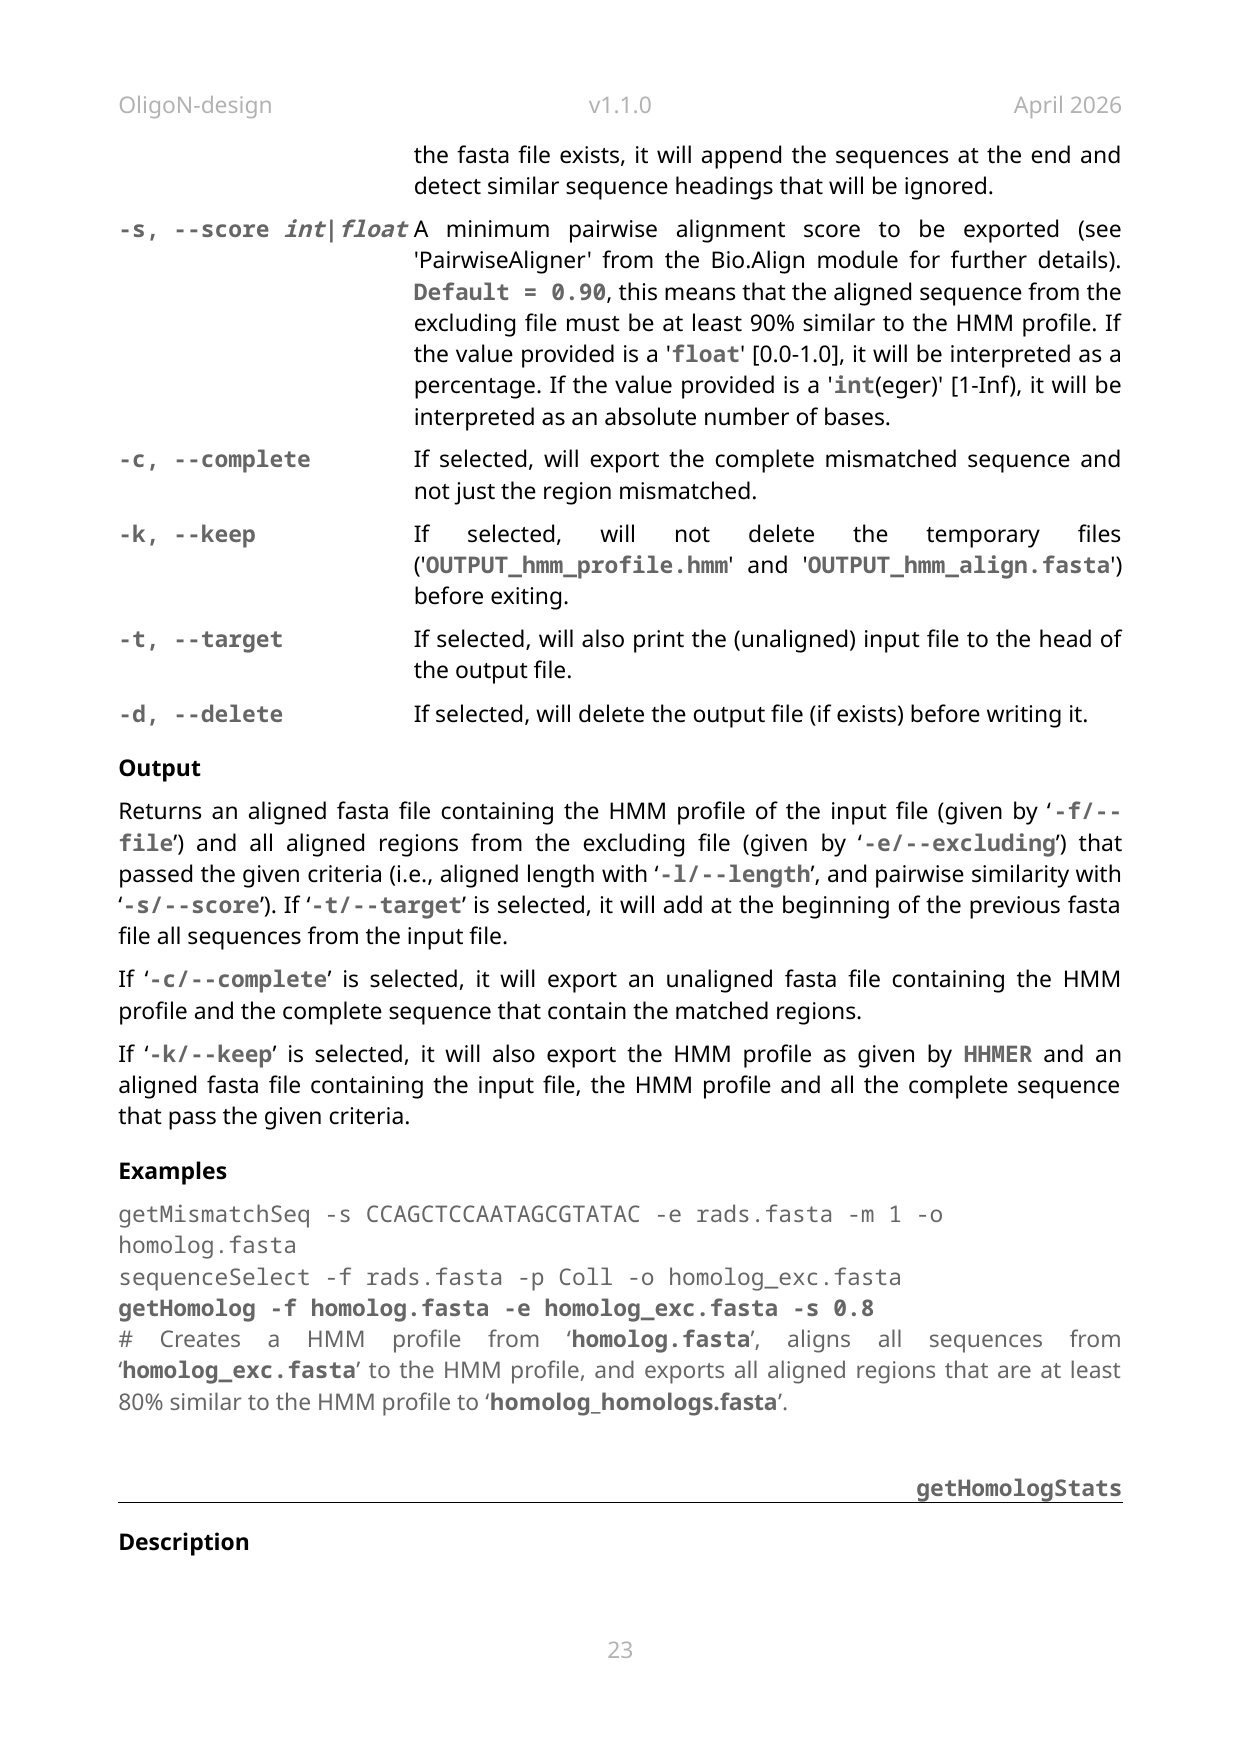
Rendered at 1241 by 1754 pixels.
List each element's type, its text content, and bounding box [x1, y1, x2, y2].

text getMismatchSeq -s CCAGCTCCAATAGCGTATAC -e rads.fasta -m 1 -o homolog.fasta [118, 1198, 1122, 1260]
text Examples [118, 1155, 1122, 1186]
text If ‘-k/--keep’ is selected, it will also export the HMM profile as given by HHMER and an aligned fasta file containing the input file, the HMM profile and all the complete sequence that pass the given criteria. [118, 1038, 1122, 1131]
text Description [118, 1526, 1122, 1557]
text the fasta file exists, it will append the sequences at the end and detect similar sequence headings that will be ignored. [118, 139, 1122, 201]
text getHomologStats [118, 1471, 1122, 1502]
text If ‘-c/--complete’ is selected, it will export an unaligned fasta file containing the HMM profile and the complete sequence that contain the matched regions. [118, 963, 1122, 1026]
text sequenceSelect -f rads.fasta -p Coll -o homolog_exc.fasta [118, 1260, 1122, 1292]
text getHomolog -f homolog.fasta -e homolog_exc.fasta -s 0.8 [118, 1292, 1122, 1323]
text -s, --score int|float A minimum pairwise alignment score to be exported (see 'PairwiseAligner' from the Bio.Align module for further details). Default = 0.90, this means that the aligned sequence from the excluding file must be at least 90% similar to the HMM profile. If the value provided is a 'float' [0.0-1.0], it will be interpreted as a percentage. If the value provided is a 'int(eger)' [1-Inf), it will be interpreted as an absolute number of bases. [118, 213, 1122, 432]
text # Creates a HMM profile from ‘homolog.fasta’, aligns all sequences from ‘homolog_exc.fasta’ to the HMM profile, and exports all aligned regions that are at least 80% similar to the HMM profile to ‘homolog_homologs.fasta’. [118, 1323, 1122, 1417]
text -t, --target If selected, will also print the (unaligned) input file to the head of the output file. [118, 623, 1122, 686]
text -d, --delete If selected, will delete the output file (if exists) before writing it. [118, 697, 1122, 729]
text Returns an aligned fasta file containing the HMM profile of the input file (given by ‘-f/--file’) and all aligned regions from the excluding file (given by ‘-e/--excluding’) that passed the given criteria (i.e., aligned length with ‘-l/--length’, and pairwise similarity with ‘-s/--score’). If ‘-t/--target’ is selected, it will add at the beginning of the previous fasta file all sequences from the input file. [118, 795, 1122, 952]
text -c, --complete If selected, will export the complete mismatched sequence and not just the region mismatched. [118, 443, 1122, 506]
text -k, --keep If selected, will not delete the temporary files ('OUTPUT_hmm_profile.hmm' and 'OUTPUT_hmm_align.fasta') before exiting. [118, 518, 1122, 611]
text Output [118, 752, 1122, 783]
